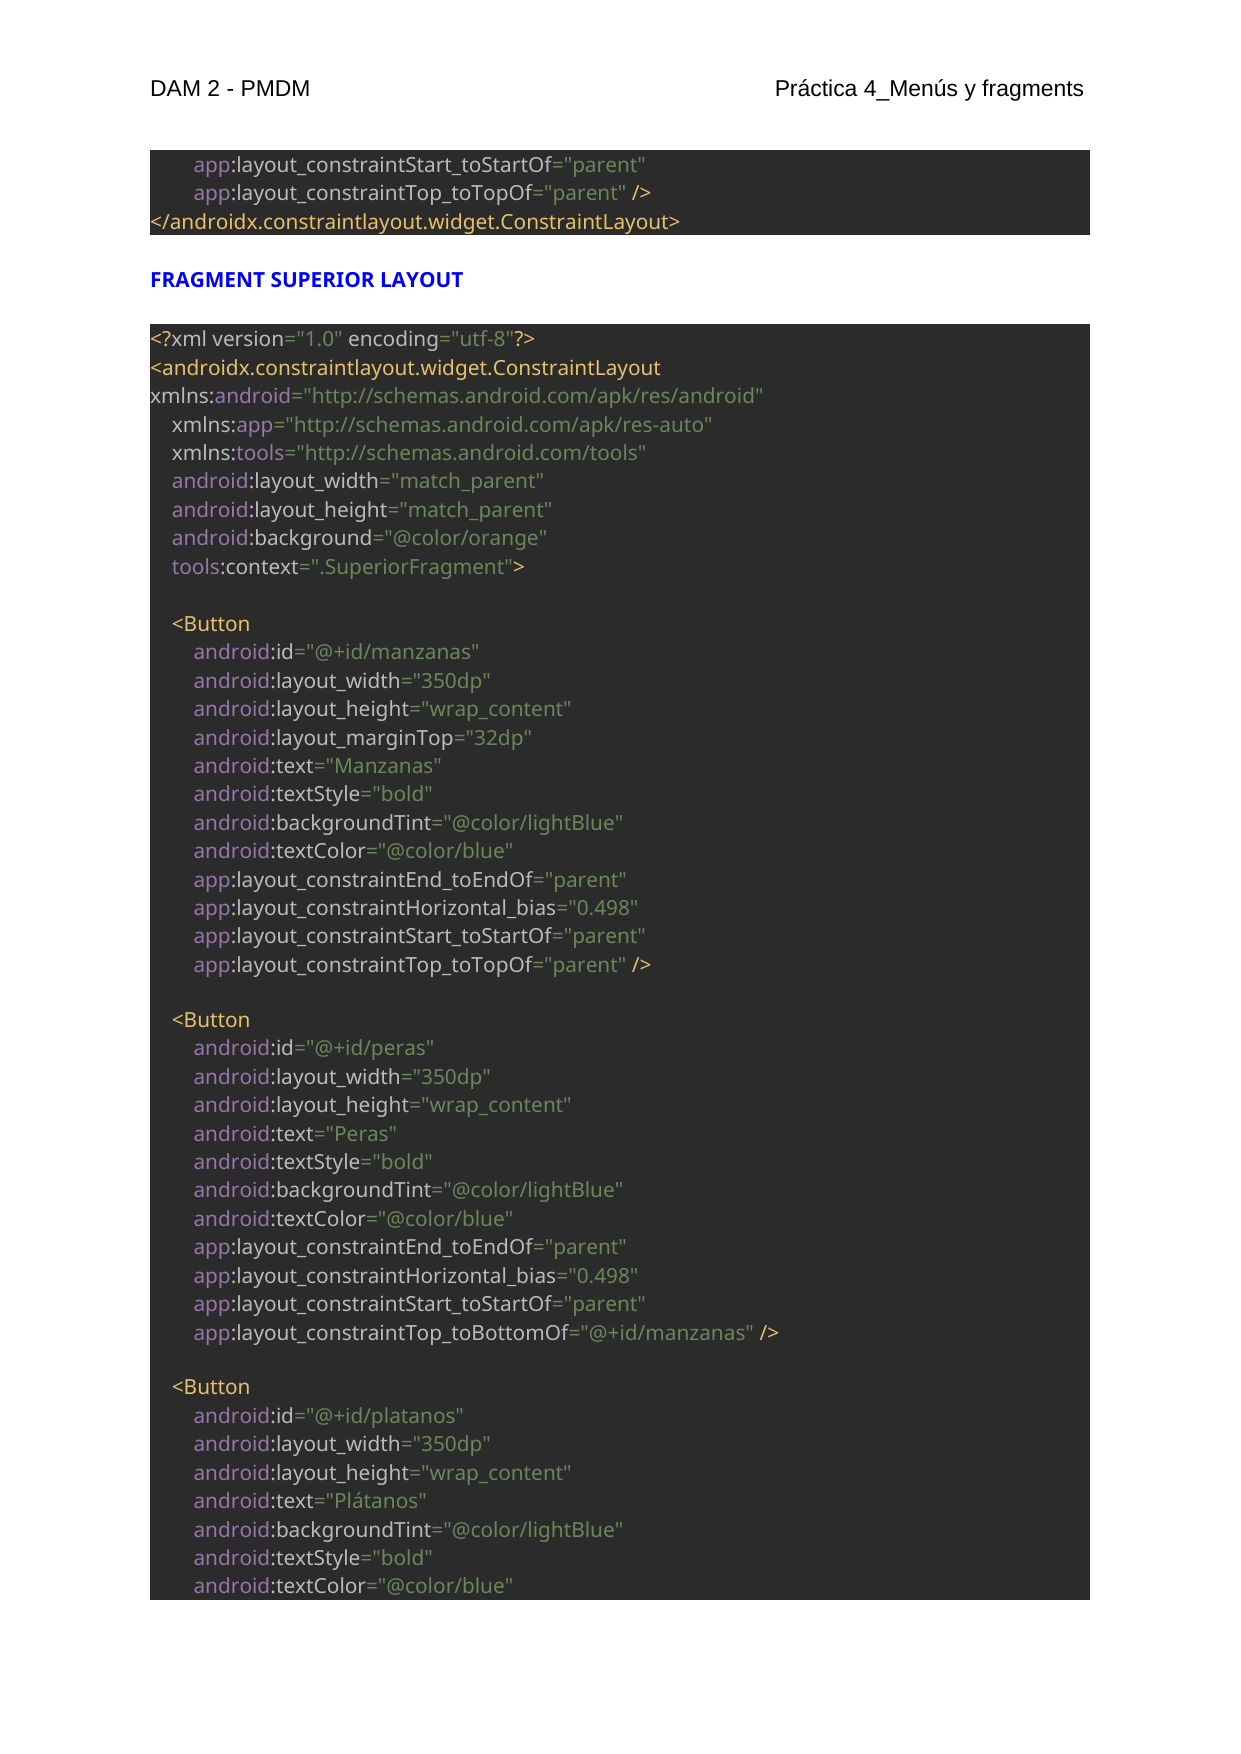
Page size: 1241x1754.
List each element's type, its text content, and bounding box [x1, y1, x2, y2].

text <?xml version="1.0" encoding="utf-8"?> <androidx.constraintlayout.widget.ConstraintLayout xmlns:android="http://schemas.android.com/apk/res/android" xmlns:app="http://schemas.android.com/apk/res-auto" xmlns:tools="http://schemas.android.com/tools" android:layout_width="match_parent" android:layout_height="match_parent" android:background="@color/orange" tools:context=".SuperiorFragment"> <Button android:id="@+id/manzanas" android:layout_width="350dp" android:layout_height="wrap_content" android:layout_marginTop="32dp" android:text="Manzanas" android:textStyle="bold" android:backgroundTint="@color/lightBlue" android:textColor="@color/blue" app:layout_constraintEnd_toEndOf="parent" app:layout_constraintHorizontal_bias="0.498" app:layout_constraintStart_toStartOf="parent" app:layout_constraintTop_toTopOf="parent" /> <Button android:id="@+id/peras" android:layout_width="350dp" android:layout_height="wrap_content" android:text="Peras" android:textStyle="bold" android:backgroundTint="@color/lightBlue" android:textColor="@color/blue" app:layout_constraintEnd_toEndOf="parent" app:layout_constraintHorizontal_bias="0.498" app:layout_constraintStart_toStartOf="parent" app:layout_constraintTop_toBottomOf="@+id/manzanas" /> <Button android:id="@+id/platanos" android:layout_width="350dp" android:layout_height="wrap_content" android:text="Plátanos" android:backgroundTint="@color/lightBlue" android:textStyle="bold" android:textColor="@color/blue" [150, 324, 1090, 1600]
text app:layout_constraintStart_toStartOf="parent" app:layout_constraintTop_toTopOf="parent" /> </androidx.constraintlayout.widget.ConstraintLayout> [150, 150, 1090, 235]
text FRAGMENT SUPERIOR LAYOUT [150, 266, 1090, 294]
